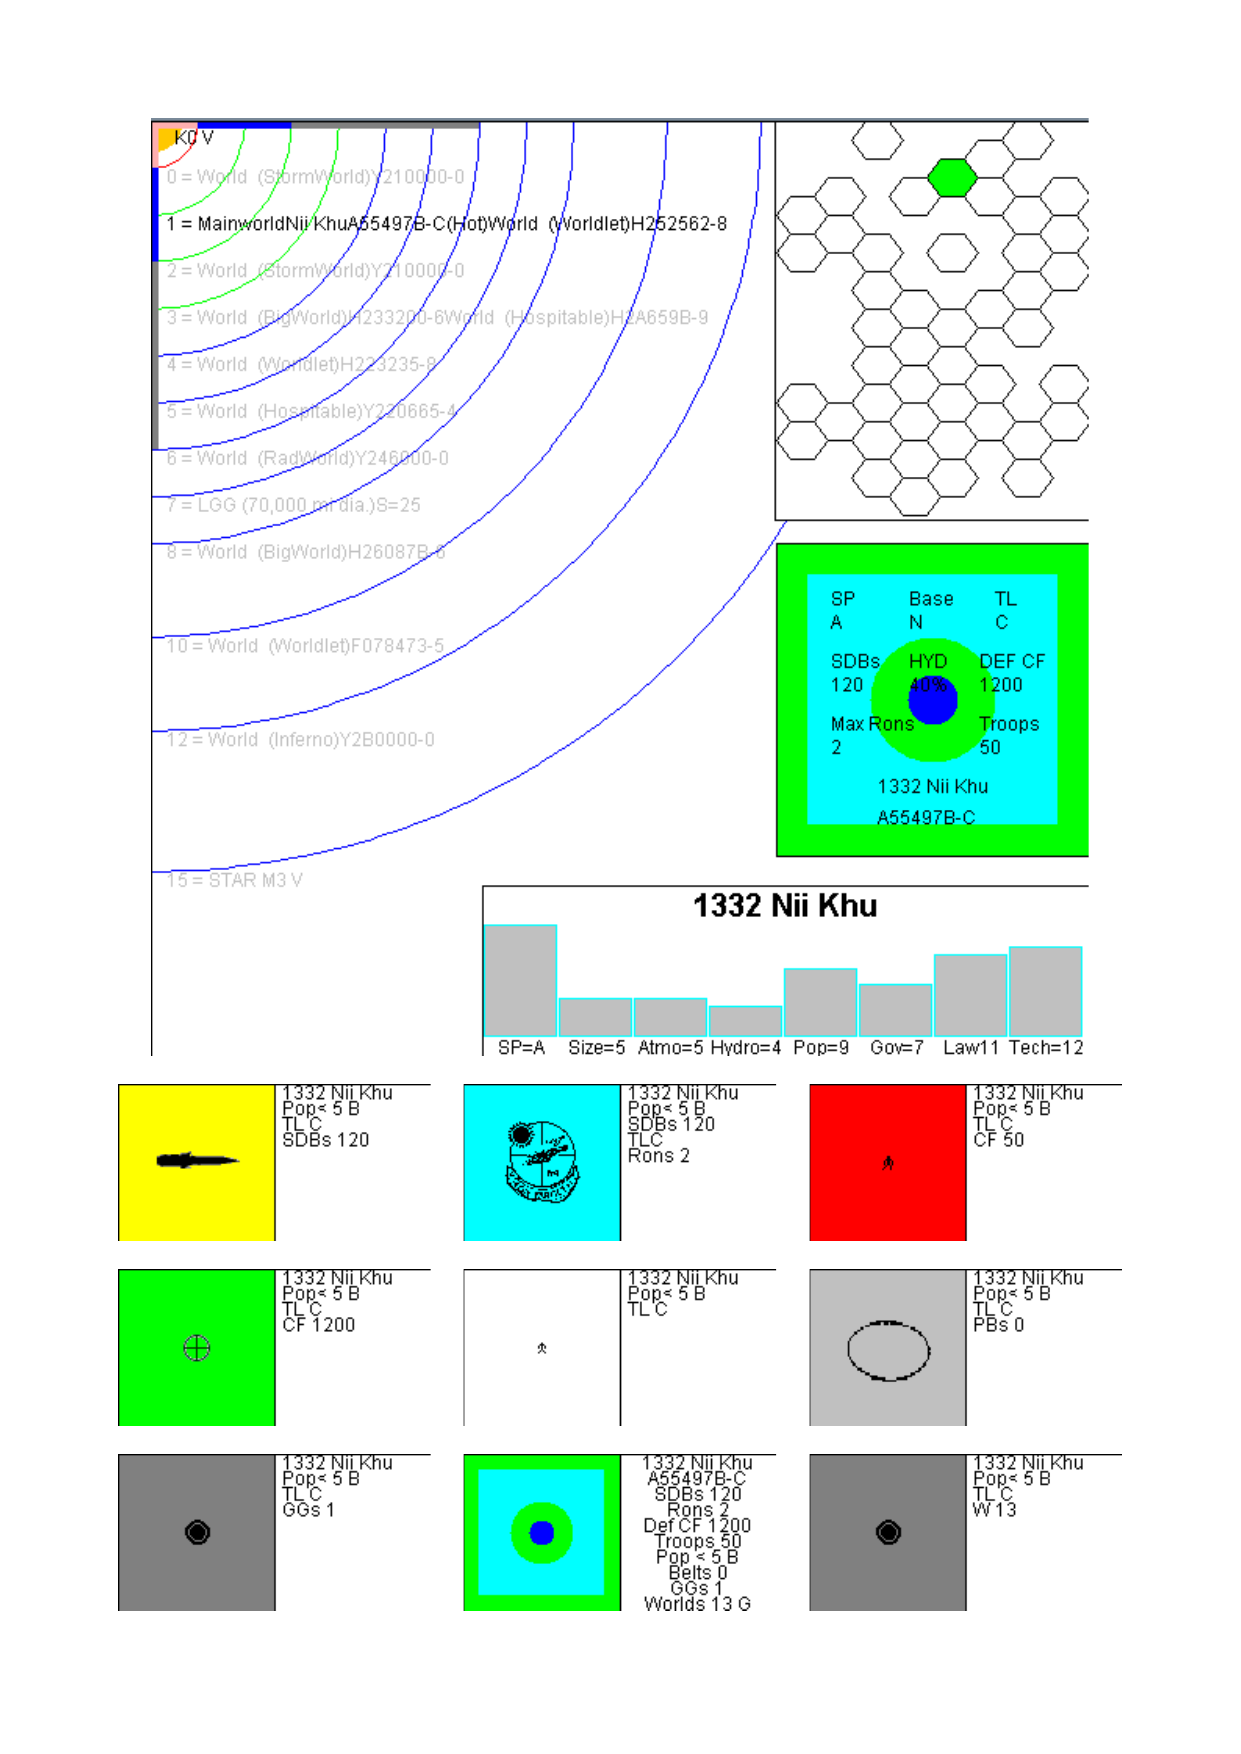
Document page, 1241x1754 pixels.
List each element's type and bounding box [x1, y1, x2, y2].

picture [118, 1269, 431, 1426]
picture [151, 118, 1089, 1056]
picture [463, 1269, 777, 1426]
picture [463, 1454, 777, 1611]
picture [809, 1084, 1122, 1241]
picture [118, 1084, 431, 1241]
picture [118, 1454, 431, 1611]
picture [809, 1454, 1122, 1611]
picture [809, 1269, 1122, 1426]
picture [463, 1084, 777, 1241]
